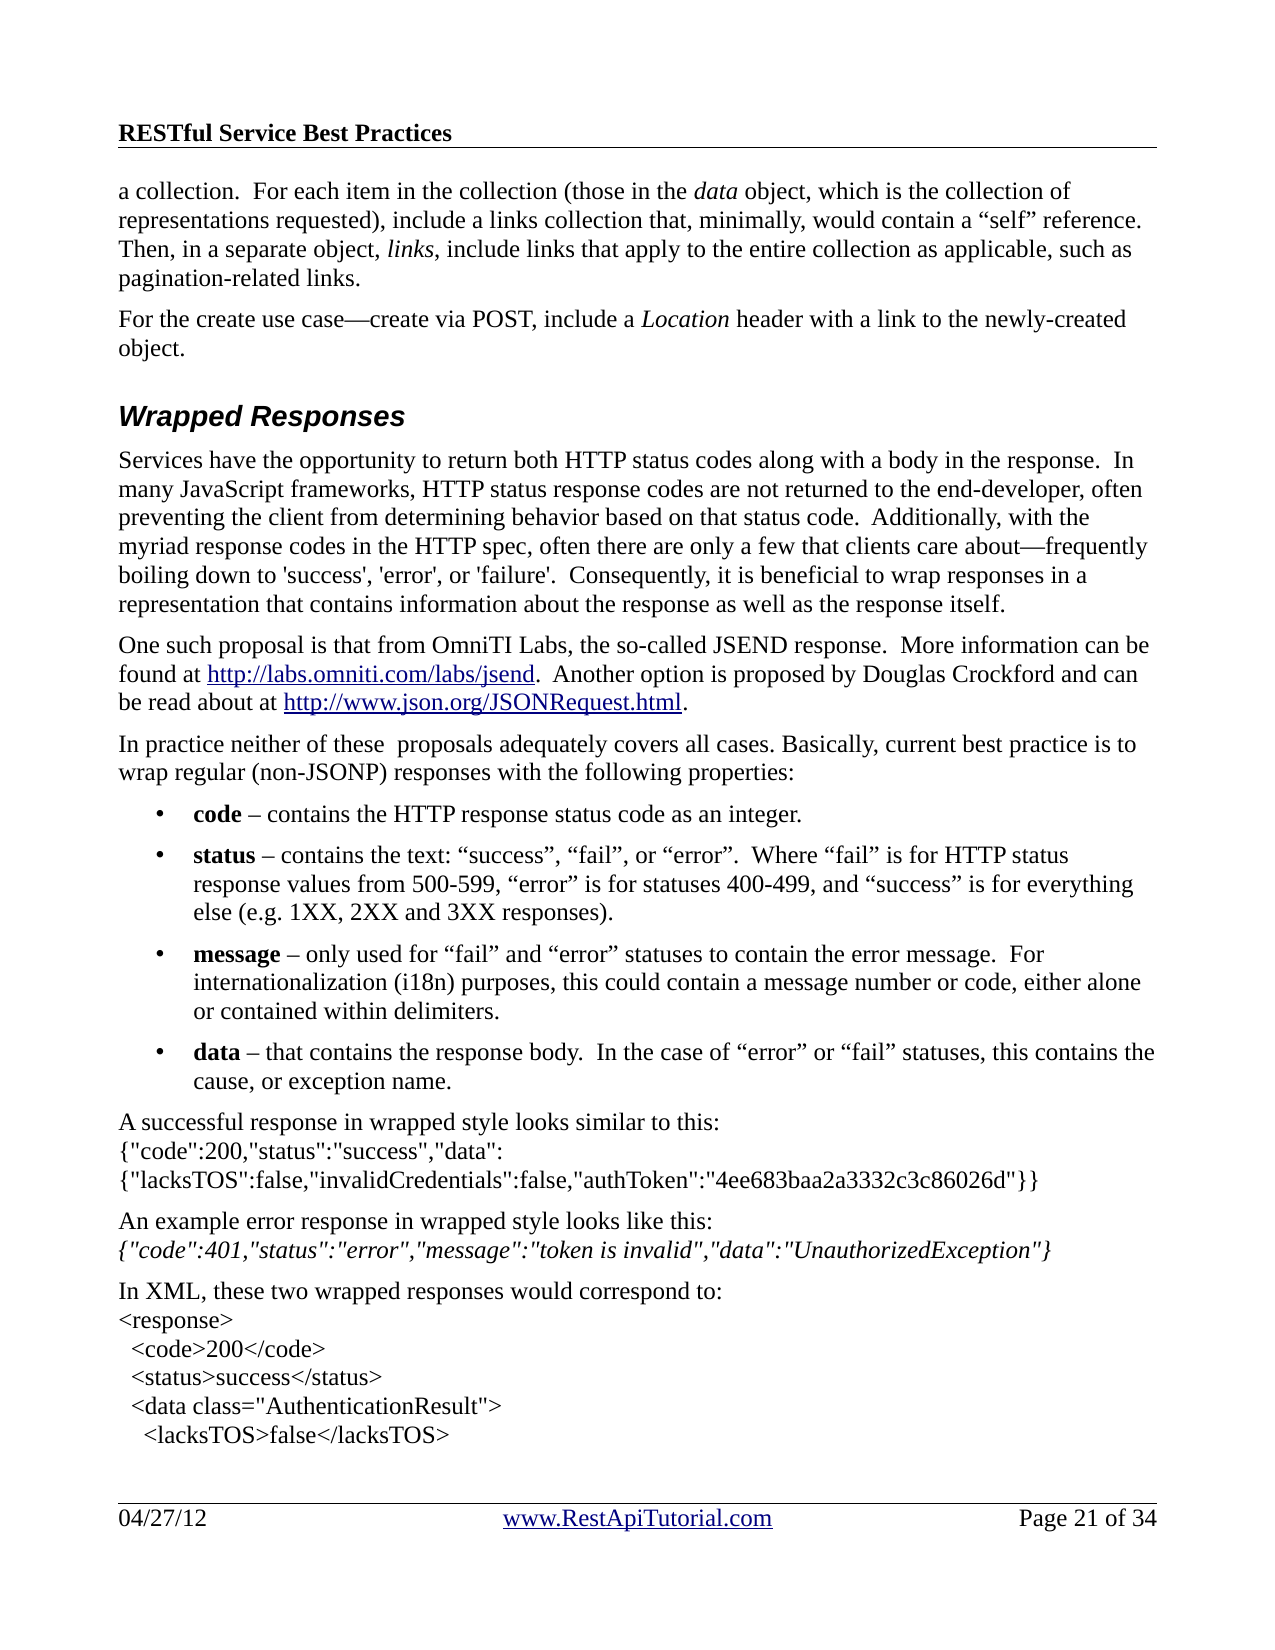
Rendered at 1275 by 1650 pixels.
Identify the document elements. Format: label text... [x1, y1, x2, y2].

text a collection. For each item in the collection (those in the data object, which is the collection of representations requested), include a links collection that, minimally, would contain a “self” reference. Then, in a separate object, links, include links that apply to the entire collection as applicable, such as pagination-related links. [118, 176, 1157, 291]
text <lacksTOS>false</lacksTOS> [118, 1420, 1157, 1449]
text Services have the opportunity to return both HTTP status codes along with a body in the response. In many JavaScript frameworks, HTTP status response codes are not returned to the end-developer, often preventing the client from determining behavior based on that status code. Additionally, with the myriad response codes in the HTTP spec, often there are only a few that clients care about—frequently boiling down to 'success', 'error', or 'failure'. Consequently, it is beneficial to wrap responses in a representation that contains information about the response as well as the response itself. [118, 445, 1157, 617]
text <data class="AuthenticationResult"> [118, 1391, 1157, 1420]
text <status>success</status> [118, 1362, 1157, 1391]
list message – only used for “fail” and “error” statuses to contain the error message. For internationalization (i18n) purposes, this could contain a message number or code, either alone or contained within delimiters. [156, 939, 1157, 1025]
text In practice neither of these proposals adequately covers all cases. Basically, current best practice is to wrap regular (non-JSONP) responses with the following properties: [118, 729, 1157, 786]
list code – contains the HTTP response status code as an integer. [156, 799, 1157, 827]
text {"code":401,"status":"error","message":"token is invalid","data":"UnauthorizedException"} [118, 1235, 1157, 1264]
text For the create use case—create via POST, include a Location header with a link to the newly-created object. [118, 304, 1157, 361]
text <response> [118, 1305, 1157, 1334]
subtitle Wrapped Responses [118, 399, 1157, 432]
text A successful response in wrapped style looks similar to this: [118, 1107, 1157, 1136]
list data – that contains the response body. In the case of “error” or “fail” statuses, this contains the cause, or exception name. [156, 1037, 1157, 1095]
text In XML, these two wrapped responses would correspond to: [118, 1276, 1157, 1305]
text {"code":200,"status":"success","data":{"lacksTOS":false,"invalidCredentials":false,"authToken":"4ee683baa2a3332c3c86026d"}} [118, 1136, 1157, 1194]
text An example error response in wrapped style looks like this: [118, 1206, 1157, 1235]
text One such proposal is that from OmniTI Labs, the so-called JSEND response. More information can be found at http://labs.omniti.com/labs/jsend. Another option is proposed by Douglas Crockford and can be read about at http://www.json.org/JSONRequest.html. [118, 630, 1157, 716]
list status – contains the text: “success”, “fail”, or “error”. Where “fail” is for HTTP status response values from 500-599, “error” is for statuses 400-499, and “success” is for everything else (e.g. 1XX, 2XX and 3XX responses). [156, 840, 1157, 926]
text <code>200</code> [118, 1334, 1157, 1362]
